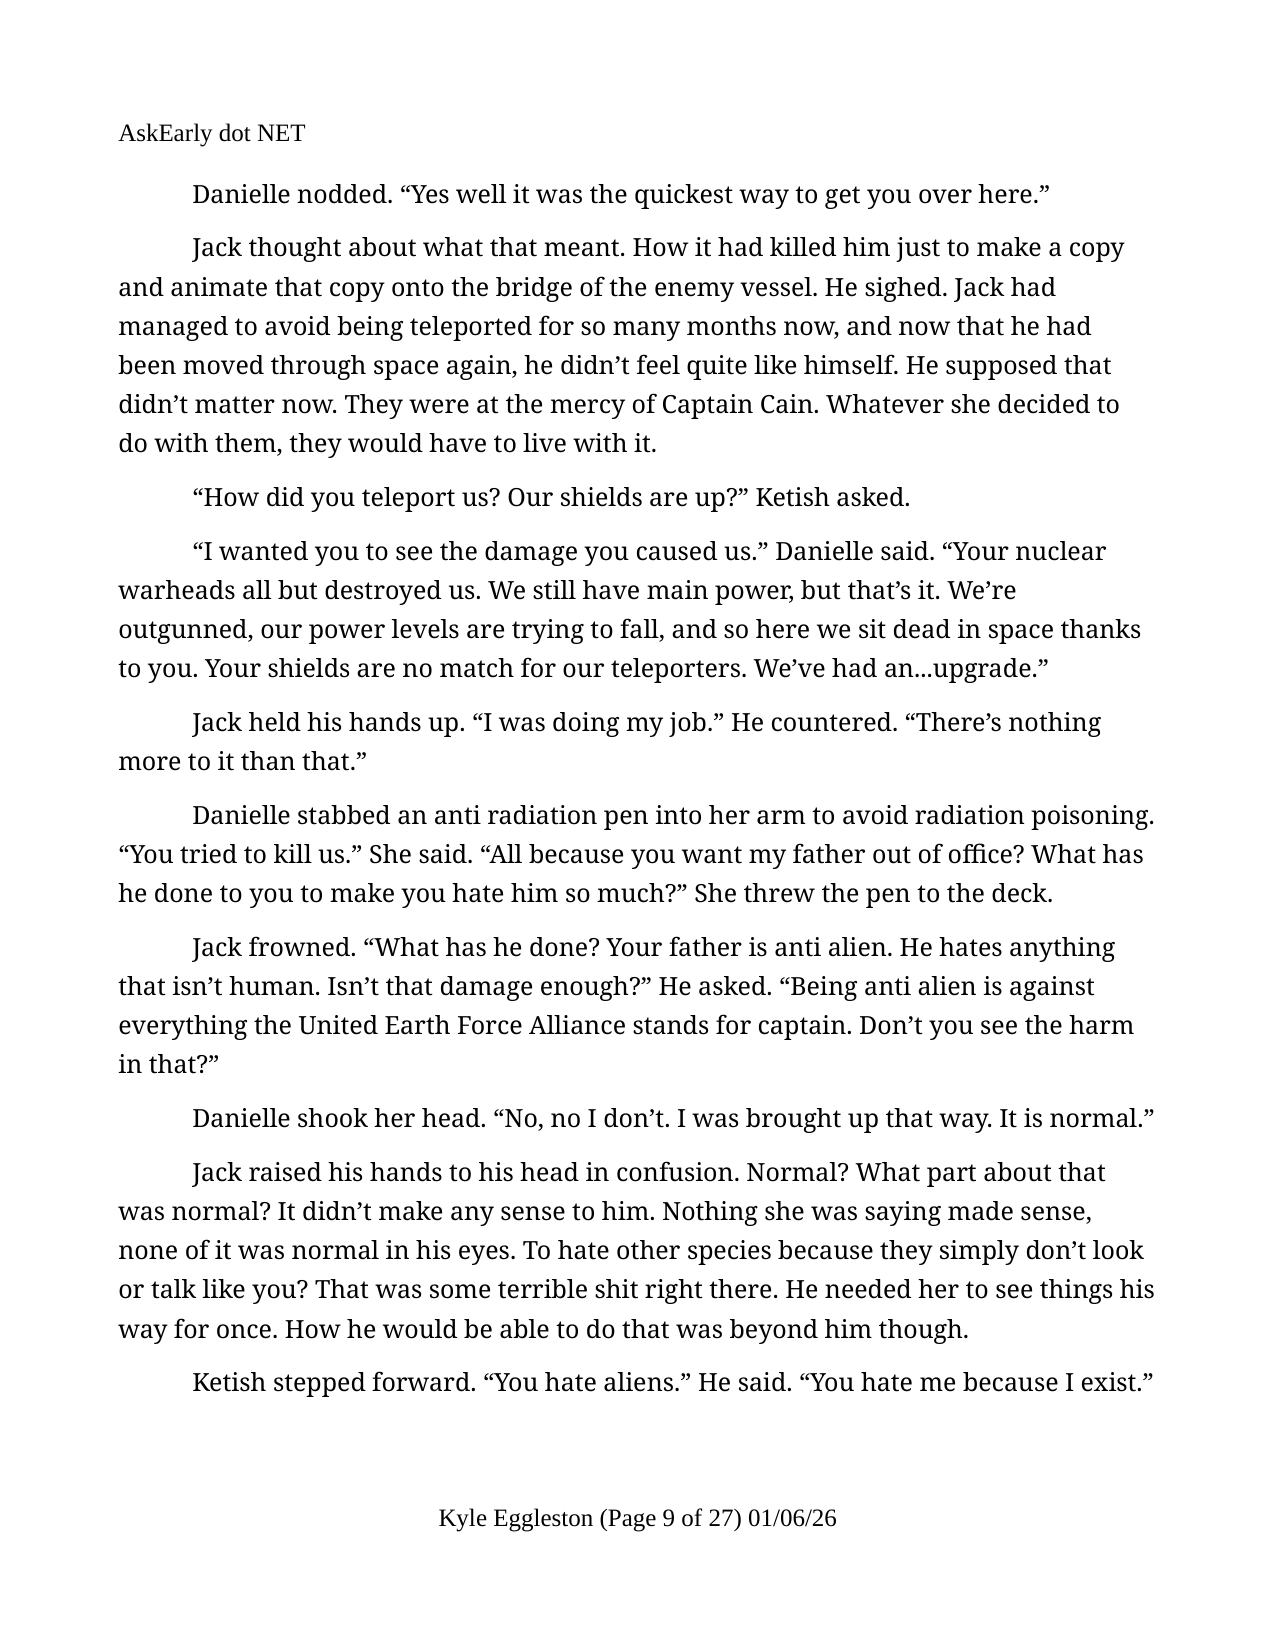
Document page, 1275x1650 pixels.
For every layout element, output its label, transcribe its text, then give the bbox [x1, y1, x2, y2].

text Jack held his hands up. “I was doing my job.” He countered. “There’s nothing more to it than that.” [118, 705, 1157, 778]
text Jack thought about what that meant. How it had killed him just to make a copy and animate that copy onto the bridge of the enemy vessel. He sighed. Jack had managed to avoid being teleported for so many months now, and now that he had been moved through space again, he didn’t feel quite like himself. He supposed that didn’t matter now. They were at the mercy of Captain Cain. Whatever she decided to do with them, they would have to live with it. [118, 230, 1157, 460]
text Jack frowned. “What has he done? Your father is anti alien. He hates anything that isn’t human. Isn’t that damage enough?” He asked. “Being anti alien is against everything the United Earth Force Alliance stands for captain. Don’t you see the harm in that?” [118, 930, 1157, 1081]
text Ketish stepped forward. “You hate aliens.” He said. “You hate me because I exist.” [118, 1365, 1157, 1399]
text Danielle stabbed an anti radiation pen into her arm to avoid radiation poisoning. “You tried to kill us.” She said. “All because you want my father out of office? What has he done to you to make you hate him so much?” She threw the pen to the deck. [118, 798, 1157, 910]
text “I wanted you to see the damage you caused us.” Danielle said. “Your nuclear warheads all but destroyed us. We still have main power, but that’s it. We’re outgunned, our power levels are trying to fall, and so here we sit dead in space thanks to you. Your shields are no match for our teleporters. We’ve had an...upgrade.” [118, 533, 1157, 685]
text Danielle shook her head. “No, no I don’t. I was brought up that way. It is normal.” [118, 1101, 1157, 1135]
text “How did you teleport us? Our shields are up?” Ketish asked. [118, 480, 1157, 514]
text Danielle nodded. “Yes well it was the quickest way to get you over here.” [118, 176, 1157, 210]
text Jack raised his hands to his head in confusion. Normal? What part about that was normal? It didn’t make any sense to him. Nothing she was saying made sense, none of it was normal in his eyes. To hate other species because they simply don’t look or talk like you? That was some terrible shit right there. He needed her to see things his way for once. How he would be able to do that was beyond him though. [118, 1155, 1157, 1345]
